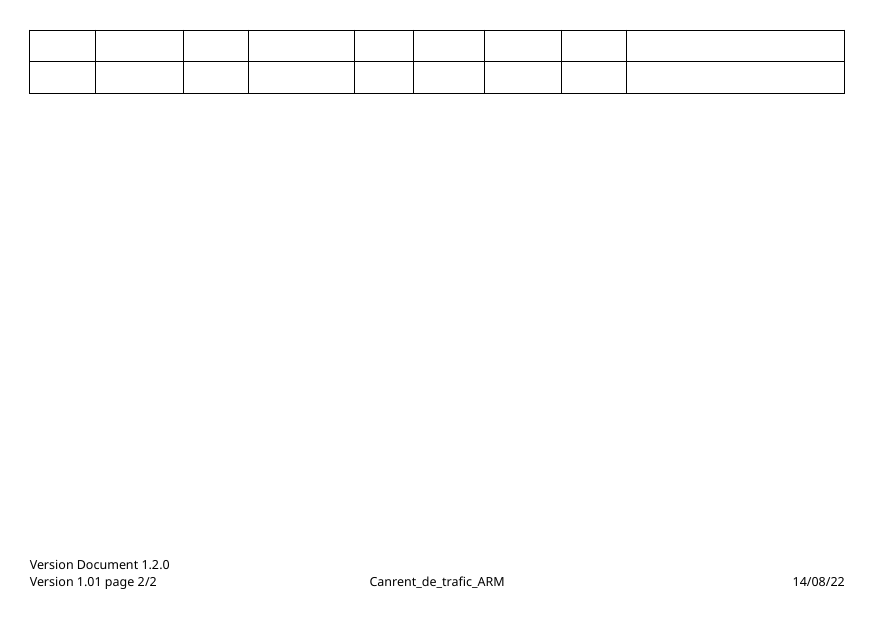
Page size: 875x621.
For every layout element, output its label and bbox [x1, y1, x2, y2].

table_cell [184, 31, 248, 61]
table_cell [184, 62, 248, 92]
table_cell [414, 62, 484, 92]
table_cell [249, 31, 354, 61]
table_cell [627, 31, 844, 61]
table_cell [414, 31, 484, 61]
table_cell [249, 62, 354, 92]
table_cell [355, 31, 413, 61]
table_cell [562, 62, 626, 92]
table_cell [96, 31, 183, 61]
table_cell [30, 62, 95, 92]
table_cell [562, 31, 626, 61]
table_cell [30, 31, 95, 61]
table_cell [627, 62, 844, 92]
table_cell [96, 62, 183, 92]
table_cell [485, 31, 561, 61]
table_cell [355, 62, 413, 92]
table_cell [485, 62, 561, 92]
